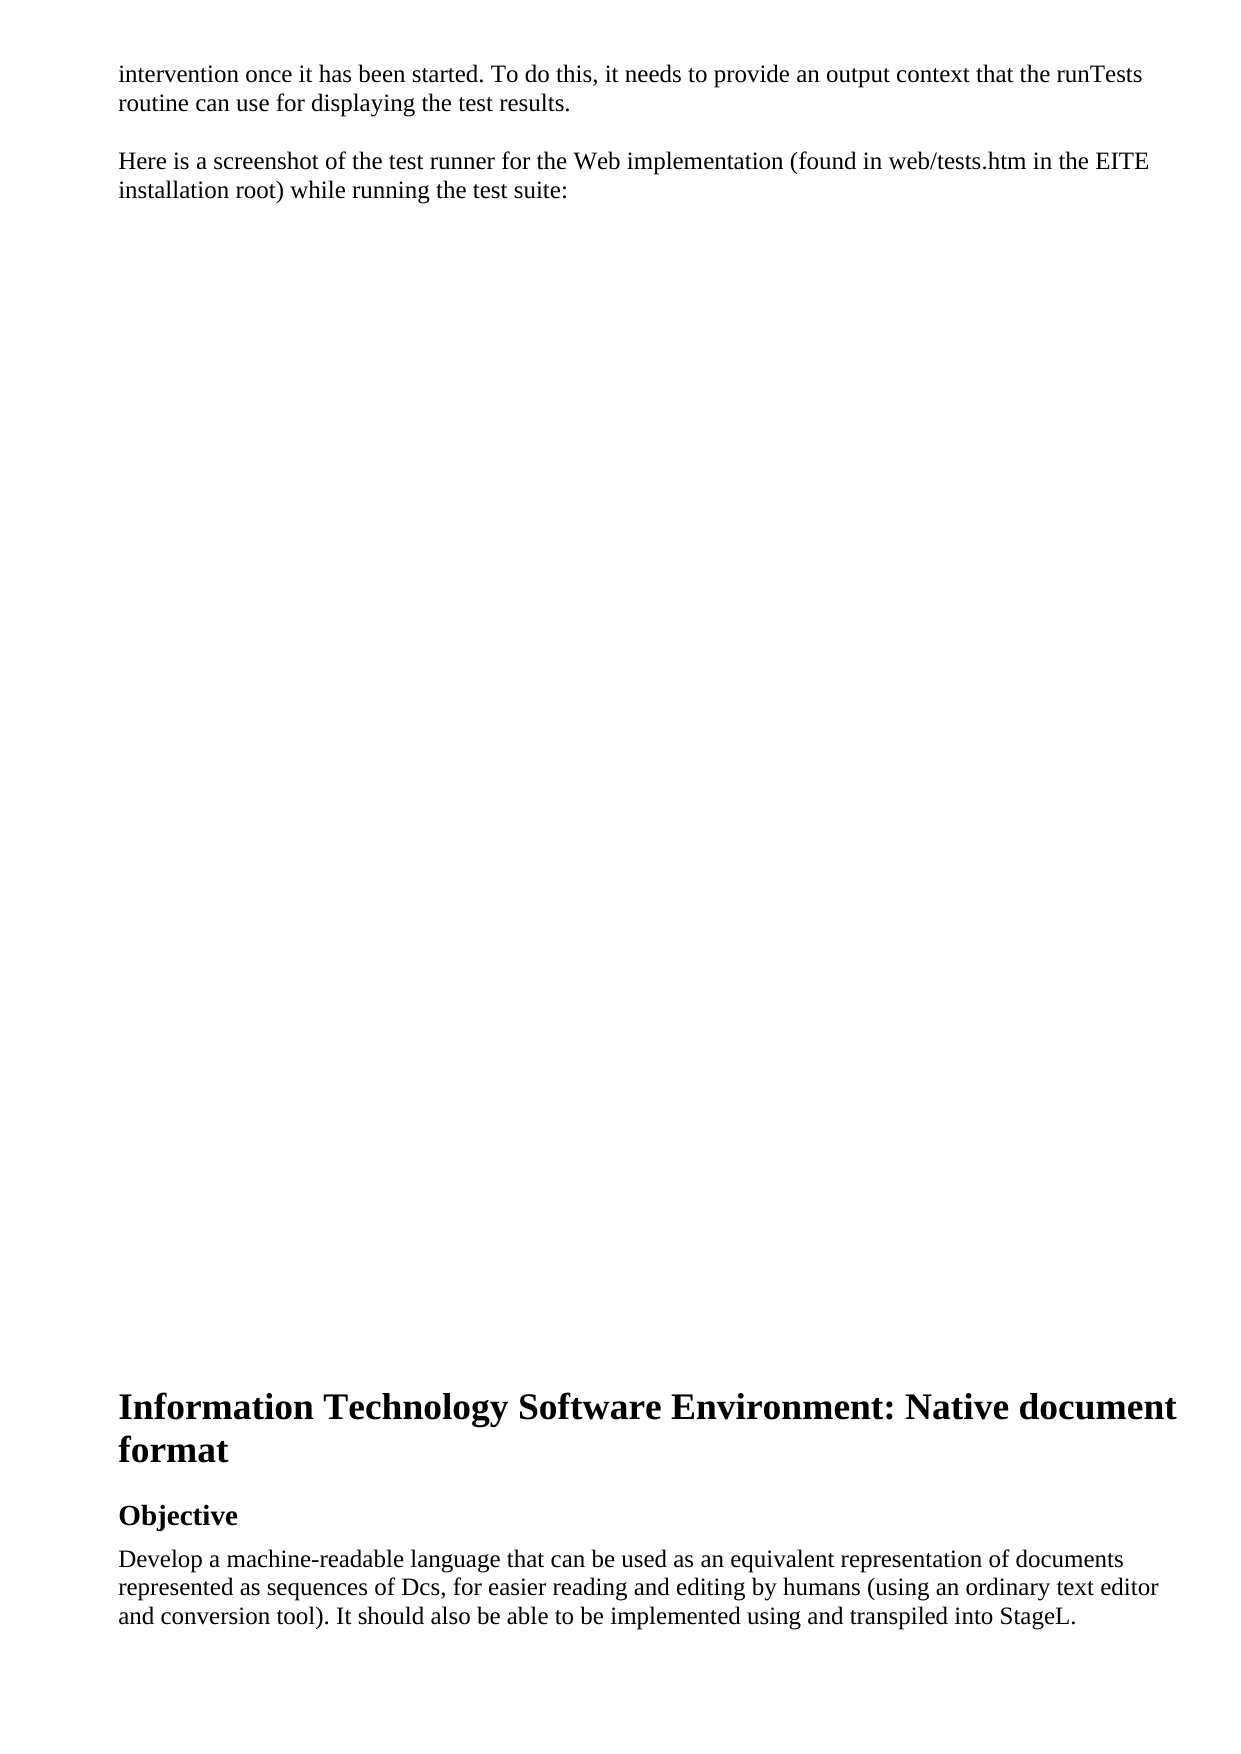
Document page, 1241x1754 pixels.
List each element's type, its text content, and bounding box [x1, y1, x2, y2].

subtitle Information Technology Software Environment: Native document format [118, 1384, 1181, 1471]
text intervention once it has been started. To do this, it needs to provide an output context that the runTests routine can use for displaying the test results. [118, 59, 1181, 117]
text Here is a screenshot of the test runner for the Web implementation (found in web/tests.htm in the EITE installation root) while running the test suite: [118, 146, 1181, 1334]
subtitle Objective [118, 1498, 1181, 1531]
text Develop a machine-readable language that can be used as an equivalent representation of documents represented as sequences of Dcs, for easier reading and editing by humans (using an ordinary text editor and conversion tool). It should also be able to be implemented using and transpiled into StageL. [118, 1544, 1181, 1630]
